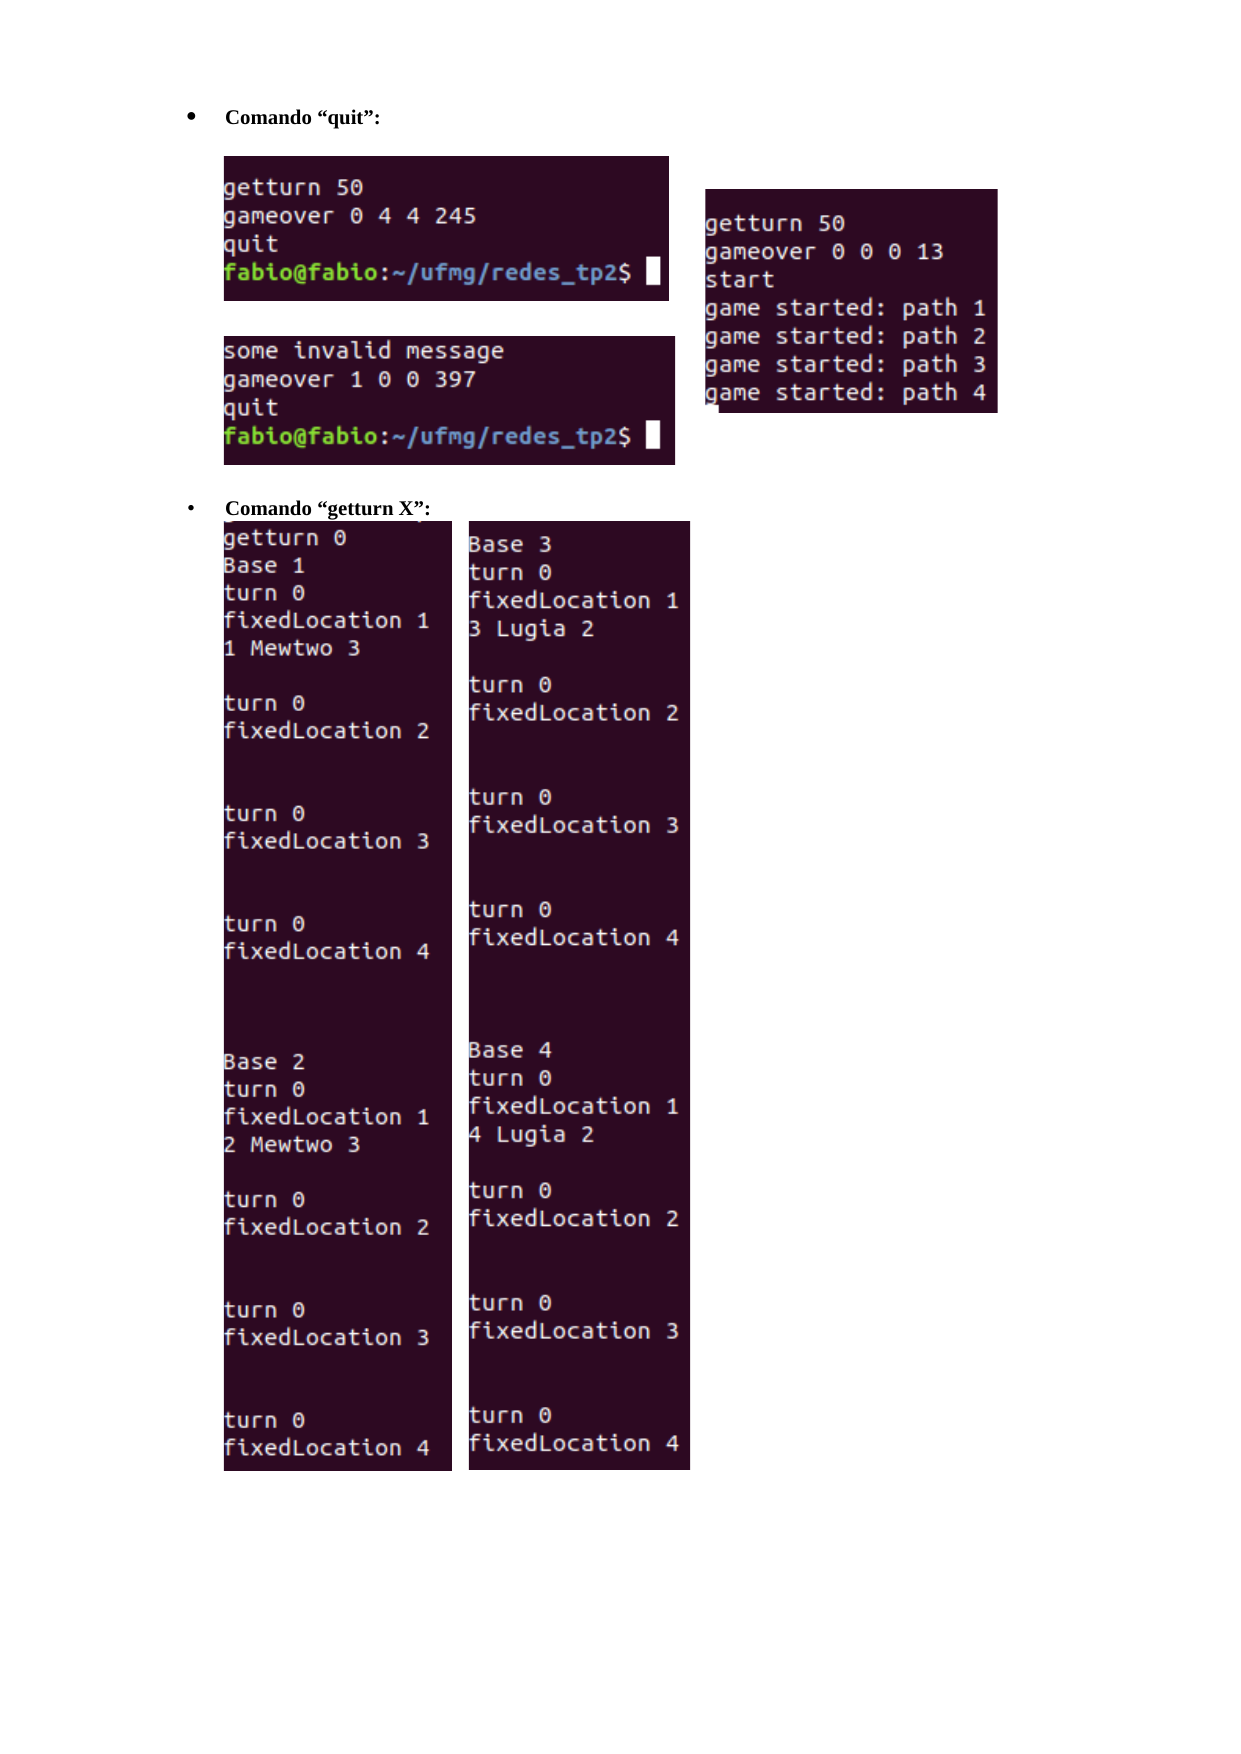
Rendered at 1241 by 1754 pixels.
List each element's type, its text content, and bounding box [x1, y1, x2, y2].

picture [468, 521, 691, 1470]
picture [223, 156, 669, 301]
picture [223, 336, 676, 465]
picture [223, 521, 452, 1471]
list Comando “quit”: [187, 105, 1090, 129]
list Comando “getturn X”: [187, 496, 1090, 520]
picture [705, 189, 998, 413]
